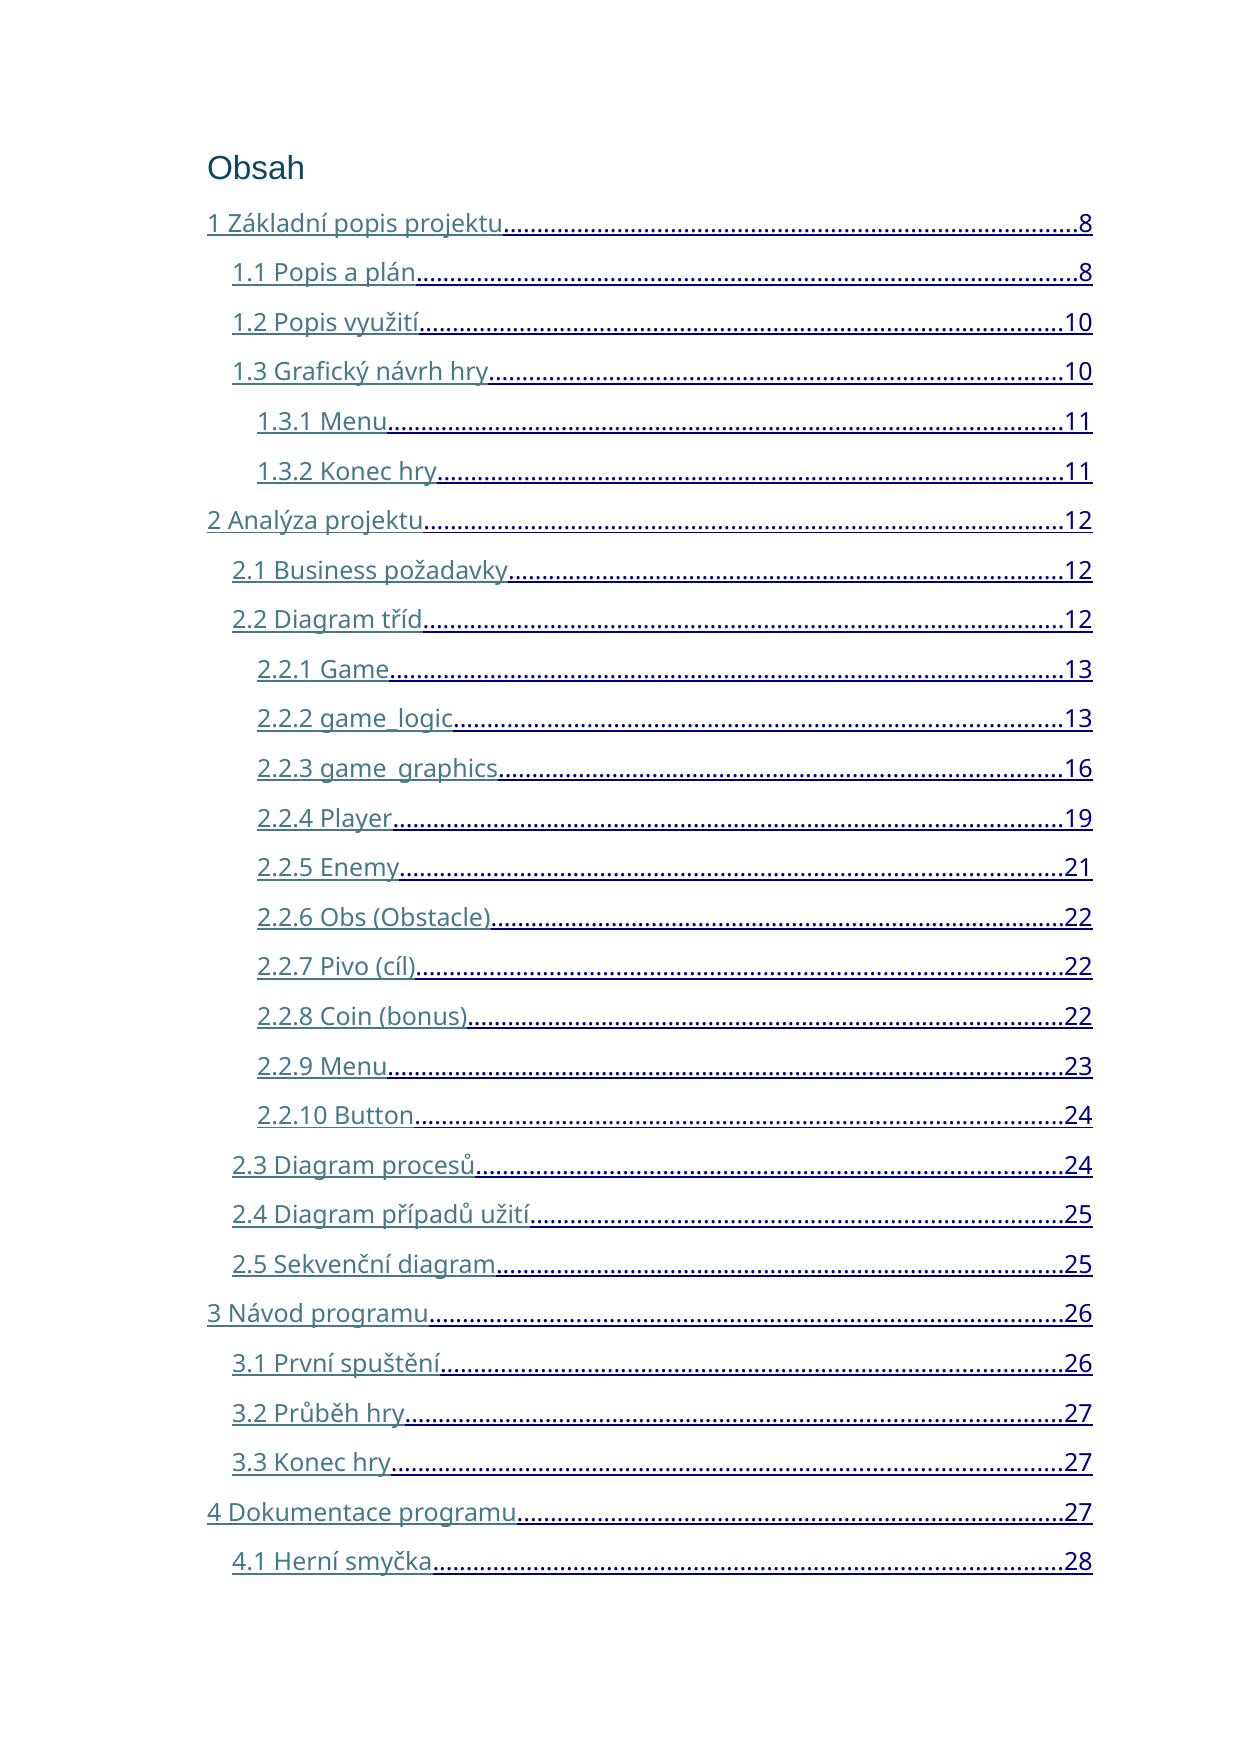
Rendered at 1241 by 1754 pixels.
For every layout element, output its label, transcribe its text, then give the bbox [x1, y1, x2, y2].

text 3.3 Konec hry 27 [232, 1445, 1092, 1474]
text 2.3 Diagram procesů 24 [232, 1147, 1092, 1176]
text 3.1 První spuštění 26 [232, 1346, 1092, 1374]
text 2.2.2 game_logic 13 [257, 701, 1092, 730]
text 1 Základní popis projektu 8 [207, 205, 1092, 234]
text [257, 781, 1092, 785]
text 2.2.6 Obs (Obstacle) 22 [257, 899, 1092, 928]
text [232, 1277, 1092, 1281]
text [257, 1128, 1092, 1132]
text 2 Analýza projektu 12 [207, 503, 1092, 532]
text 2.2.1 Game 13 [257, 652, 1092, 680]
text 2.2.9 Menu 23 [257, 1048, 1092, 1077]
text 2.2.5 Enemy 21 [257, 850, 1092, 879]
text 1.3.1 Menu 11 [257, 404, 1092, 432]
text [257, 682, 1092, 686]
text 2.5 Sekvenční diagram 25 [232, 1247, 1092, 1275]
text 1.2 Popis využití 10 [232, 304, 1092, 333]
text 2.4 Diagram případů užití 25 [232, 1197, 1092, 1226]
text 4.1 Herní smyčka 28 [232, 1544, 1092, 1573]
text 2.1 Business požadavky 12 [232, 552, 1092, 581]
text 2.2.8 Coin (bonus) 22 [257, 999, 1092, 1027]
text [257, 434, 1092, 438]
text 1.1 Popis a plán 8 [232, 255, 1092, 284]
text 4 Dokumentace programu 27 [207, 1494, 1092, 1523]
text [207, 533, 1092, 537]
text Obsah [207, 148, 1092, 186]
text [232, 1376, 1092, 1380]
text 3.2 Průběh hry 27 [232, 1395, 1092, 1424]
text 2.2.3 game_graphics 16 [257, 751, 1092, 779]
text 3 Návod programu 26 [207, 1296, 1092, 1325]
text [257, 1029, 1092, 1033]
text 1.3.2 Konec hry 11 [257, 453, 1092, 482]
text 2.2.7 Pivo (cíl) 22 [257, 949, 1092, 978]
text 2.2 Diagram tříd 12 [232, 602, 1092, 631]
text 2.2.4 Player 19 [257, 800, 1092, 829]
text 1.3 Grafický návrh hry 10 [232, 354, 1092, 383]
text 2.2.10 Button 24 [257, 1098, 1092, 1127]
